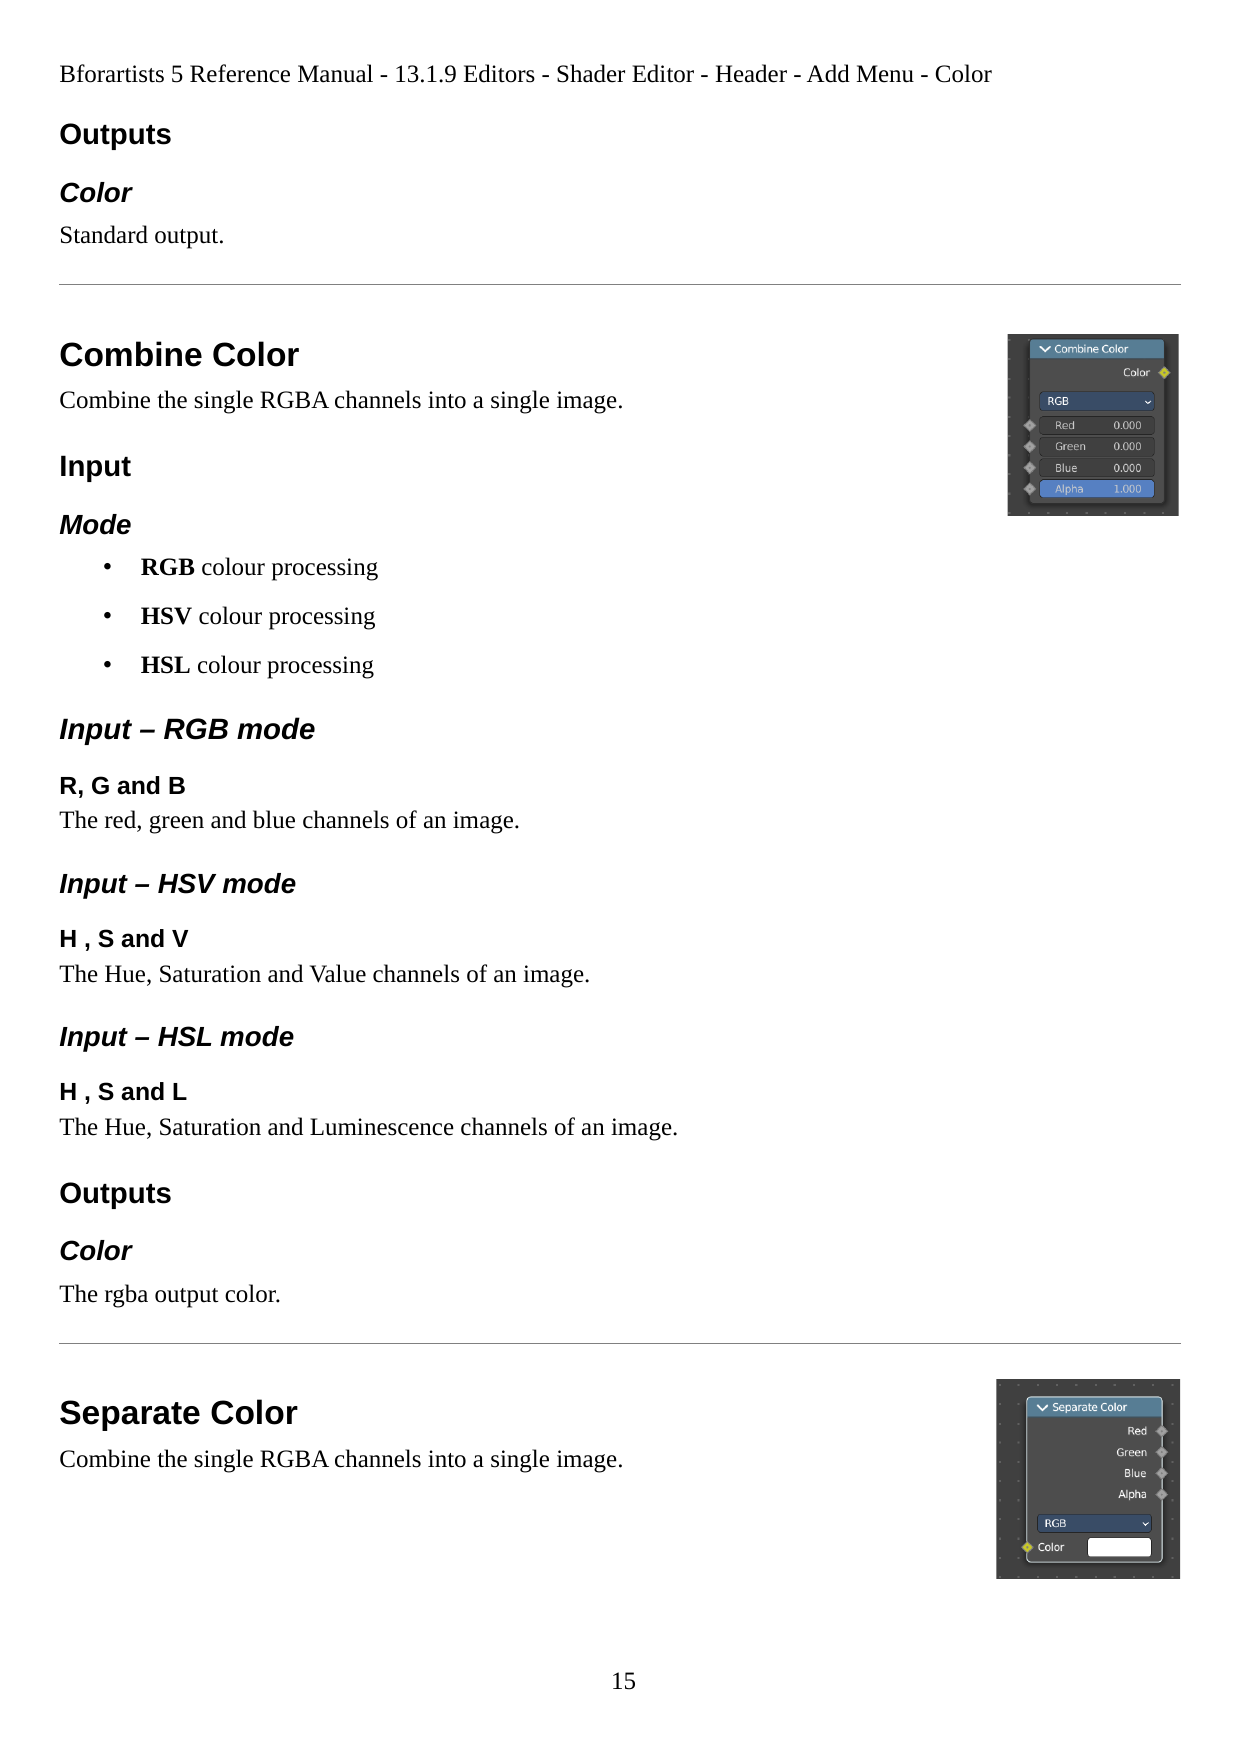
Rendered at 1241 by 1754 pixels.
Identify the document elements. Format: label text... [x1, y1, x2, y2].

list RGB colour processing [103, 552, 1181, 581]
text The Hue, Saturation and Value channels of an image. [59, 959, 1181, 988]
subtitle Outputs [59, 1176, 1181, 1209]
subtitle Separate Color [59, 1393, 996, 1432]
subtitle Input [59, 449, 1007, 483]
subtitle Color [59, 1234, 1181, 1266]
text Combine the single RGBA channels into a single image. [59, 386, 1007, 414]
subtitle H , S and L [59, 1077, 1181, 1106]
text Combine the single RGBA channels into a single image. [59, 1444, 996, 1473]
list HSV colour processing [103, 601, 1181, 630]
text The Hue, Saturation and Luminescence channels of an image. [59, 1112, 1181, 1141]
list HSL colour processing [103, 651, 1181, 679]
subtitle H , S and V [59, 924, 1181, 953]
subtitle Outputs [59, 117, 1181, 151]
subtitle Input – HSL mode [59, 1020, 1181, 1052]
subtitle R, G and B [59, 771, 1181, 799]
text The rgba output color. [59, 1279, 1181, 1308]
picture [996, 1379, 1181, 1579]
text Standard output. [59, 220, 1181, 249]
subtitle Mode [59, 508, 1181, 540]
subtitle Input – RGB mode [59, 712, 1181, 746]
text The red, green and blue channels of an image. [59, 806, 1181, 834]
picture [1007, 334, 1179, 516]
subtitle Color [59, 176, 1181, 208]
subtitle Input – HSV mode [59, 867, 1181, 899]
subtitle Combine Color [59, 334, 1007, 373]
